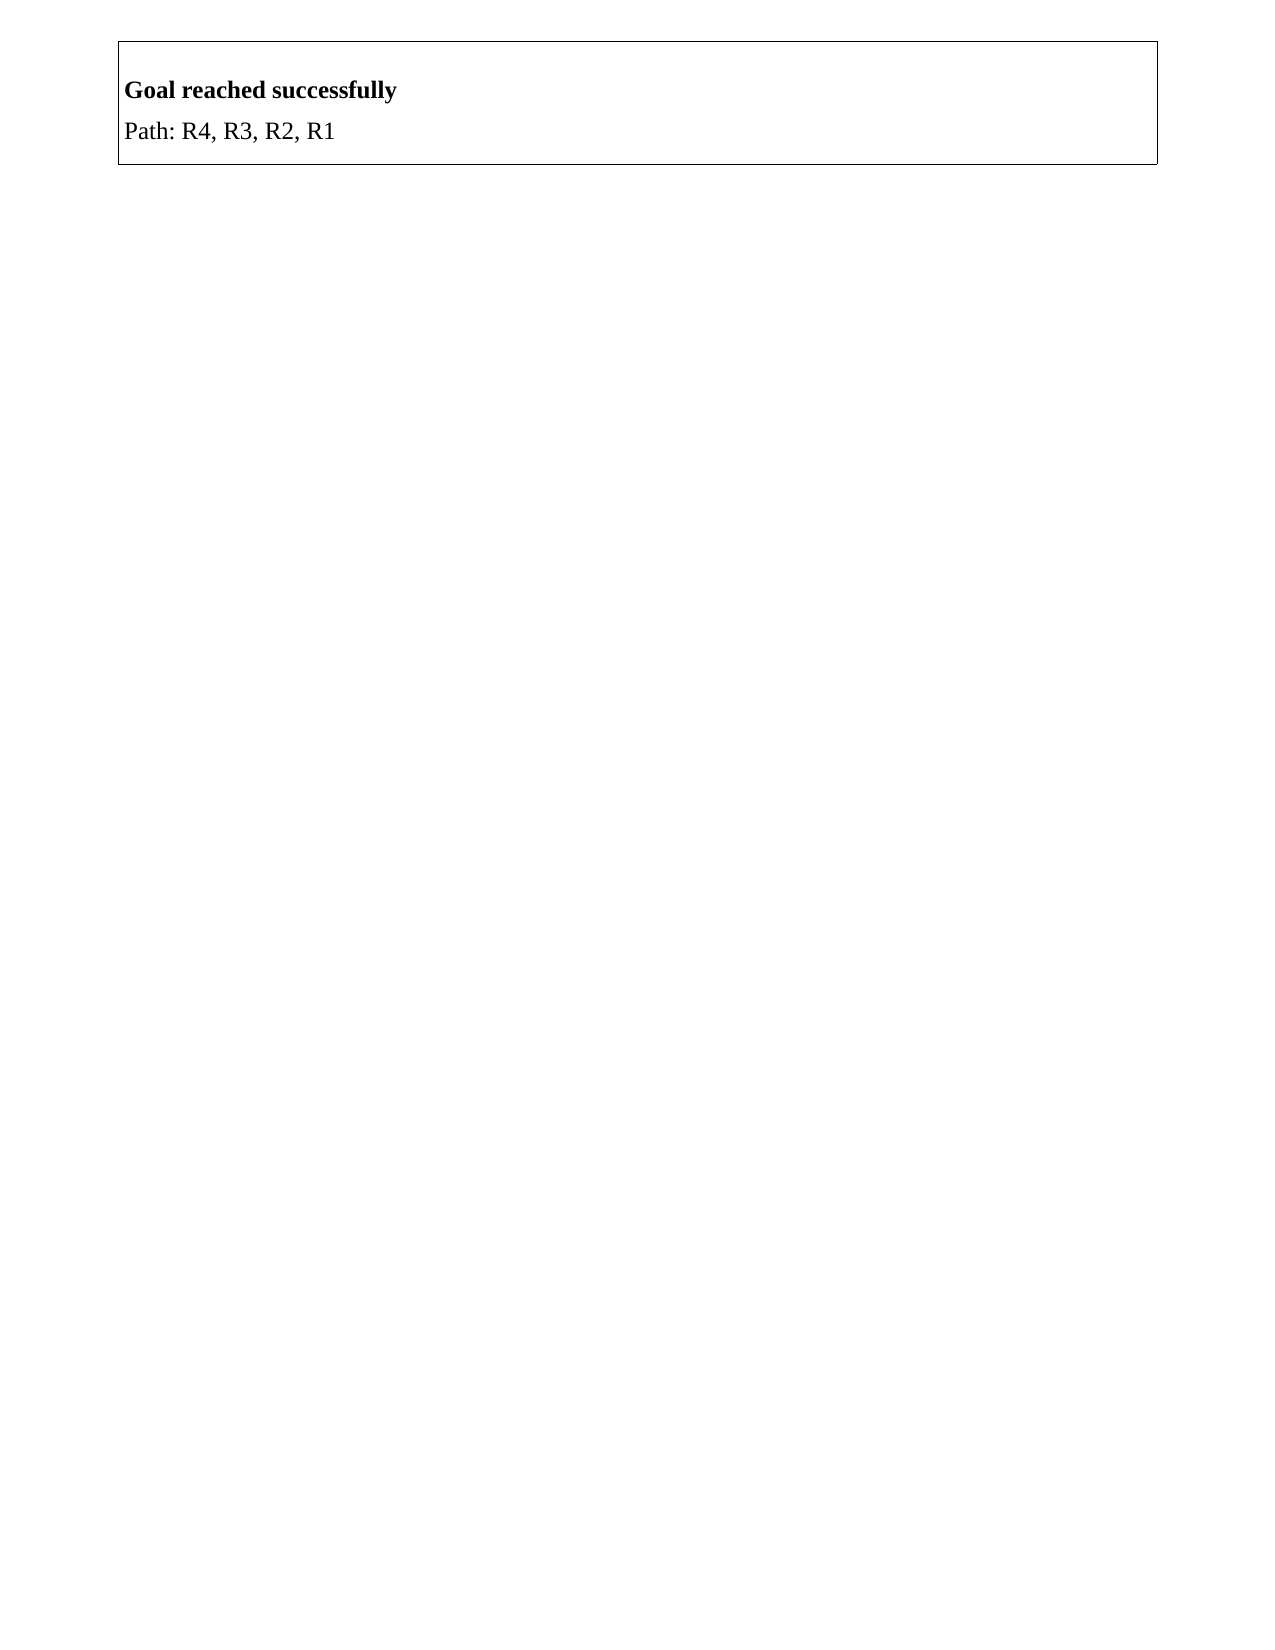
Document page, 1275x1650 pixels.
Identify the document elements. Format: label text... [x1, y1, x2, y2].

table_cell Goal reached successfully Path: R4, R3, R2, R1 [119, 42, 1157, 163]
